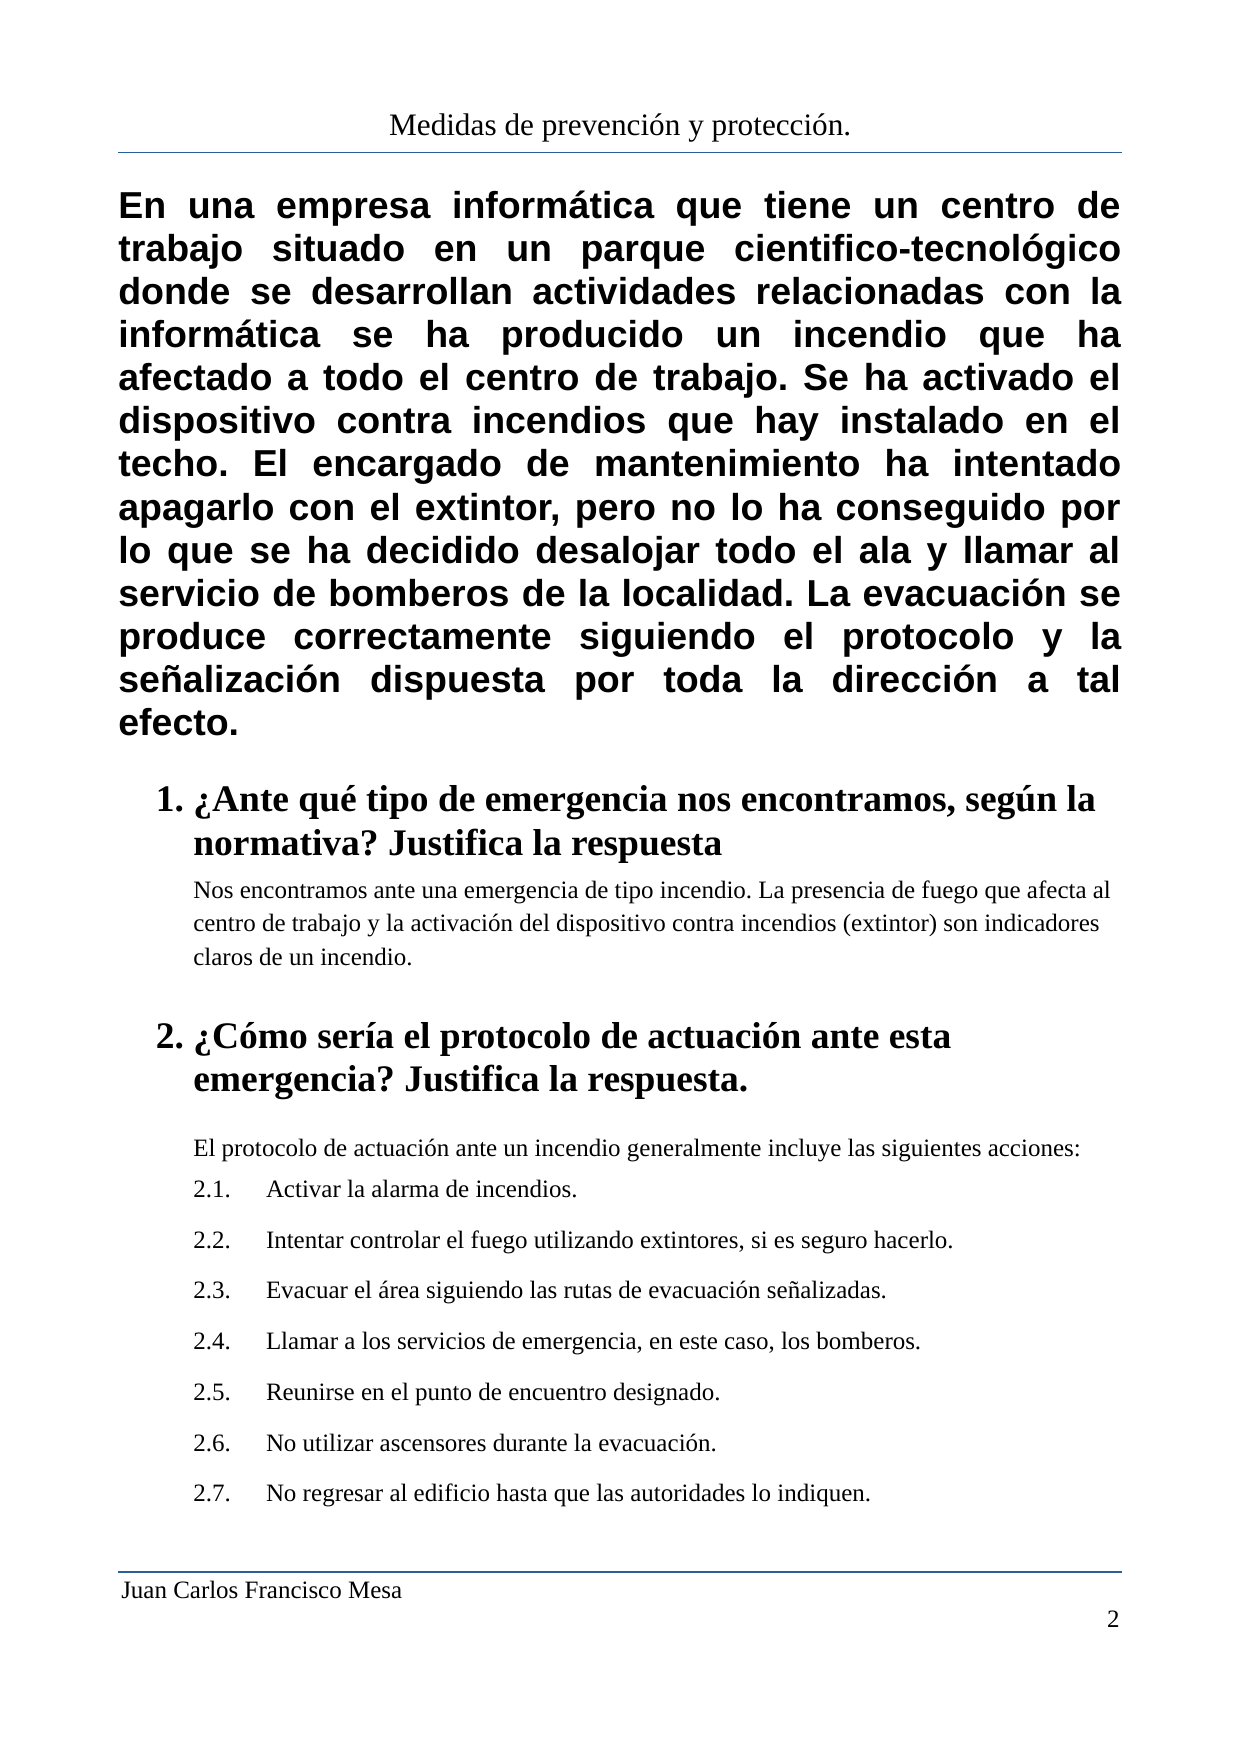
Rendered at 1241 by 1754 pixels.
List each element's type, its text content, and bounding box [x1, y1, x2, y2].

list 2.7. No regresar al edificio hasta que las autoridades lo indiquen. [156, 1478, 1122, 1507]
subtitle El protocolo de actuación ante un incendio generalmente incluye las siguientes acciones: [156, 1133, 1122, 1161]
list Nos encontramos ante una emergencia de tipo incendio. La presencia de fuego que afecta al centro de trabajo y la activación del dispositivo contra incendios (extintor) son indicadores claros de un incendio. [156, 876, 1122, 970]
list 2.3. Evacuar el área siguiendo las rutas de evacuación señalizadas. [156, 1275, 1122, 1304]
list 2.4. Llamar a los servicios de emergencia, en este caso, los bomberos. [156, 1326, 1122, 1355]
list 2.2. Intentar controlar el fuego utilizando extintores, si es seguro hacerlo. [156, 1225, 1122, 1253]
list 2.6. No utilizar ascensores durante la evacuación. [156, 1428, 1122, 1456]
subtitle ¿Cómo sería el protocolo de actuación ante esta emergencia? Justifica la respuesta. [156, 1013, 1122, 1099]
subtitle ¿Ante qué tipo de emergencia nos encontramos, según la normativa? Justifica la respuesta [156, 777, 1122, 863]
subtitle En una empresa informática que tiene un centro de trabajo situado en un parque cientifico-tecnológico donde se desarrollan actividades relacionadas con la informática se ha producido un incendio que ha afectado a todo el centro de trabajo. Se ha activado el dispositivo contra incendios que hay instalado en el techo. El encargado de mantenimiento ha intentado apagarlo con el extintor, pero no lo ha conseguido por lo que se ha decidido desalojar todo el ala y llamar al servicio de bomberos de la localidad. La evacuación se produce correctamente siguiendo el protocolo y la señalización dispuesta por toda la dirección a tal efecto. [118, 183, 1122, 743]
list 2.5. Reunirse en el punto de encuentro designado. [156, 1377, 1122, 1406]
list 2.1. Activar la alarma de incendios. [156, 1174, 1122, 1203]
